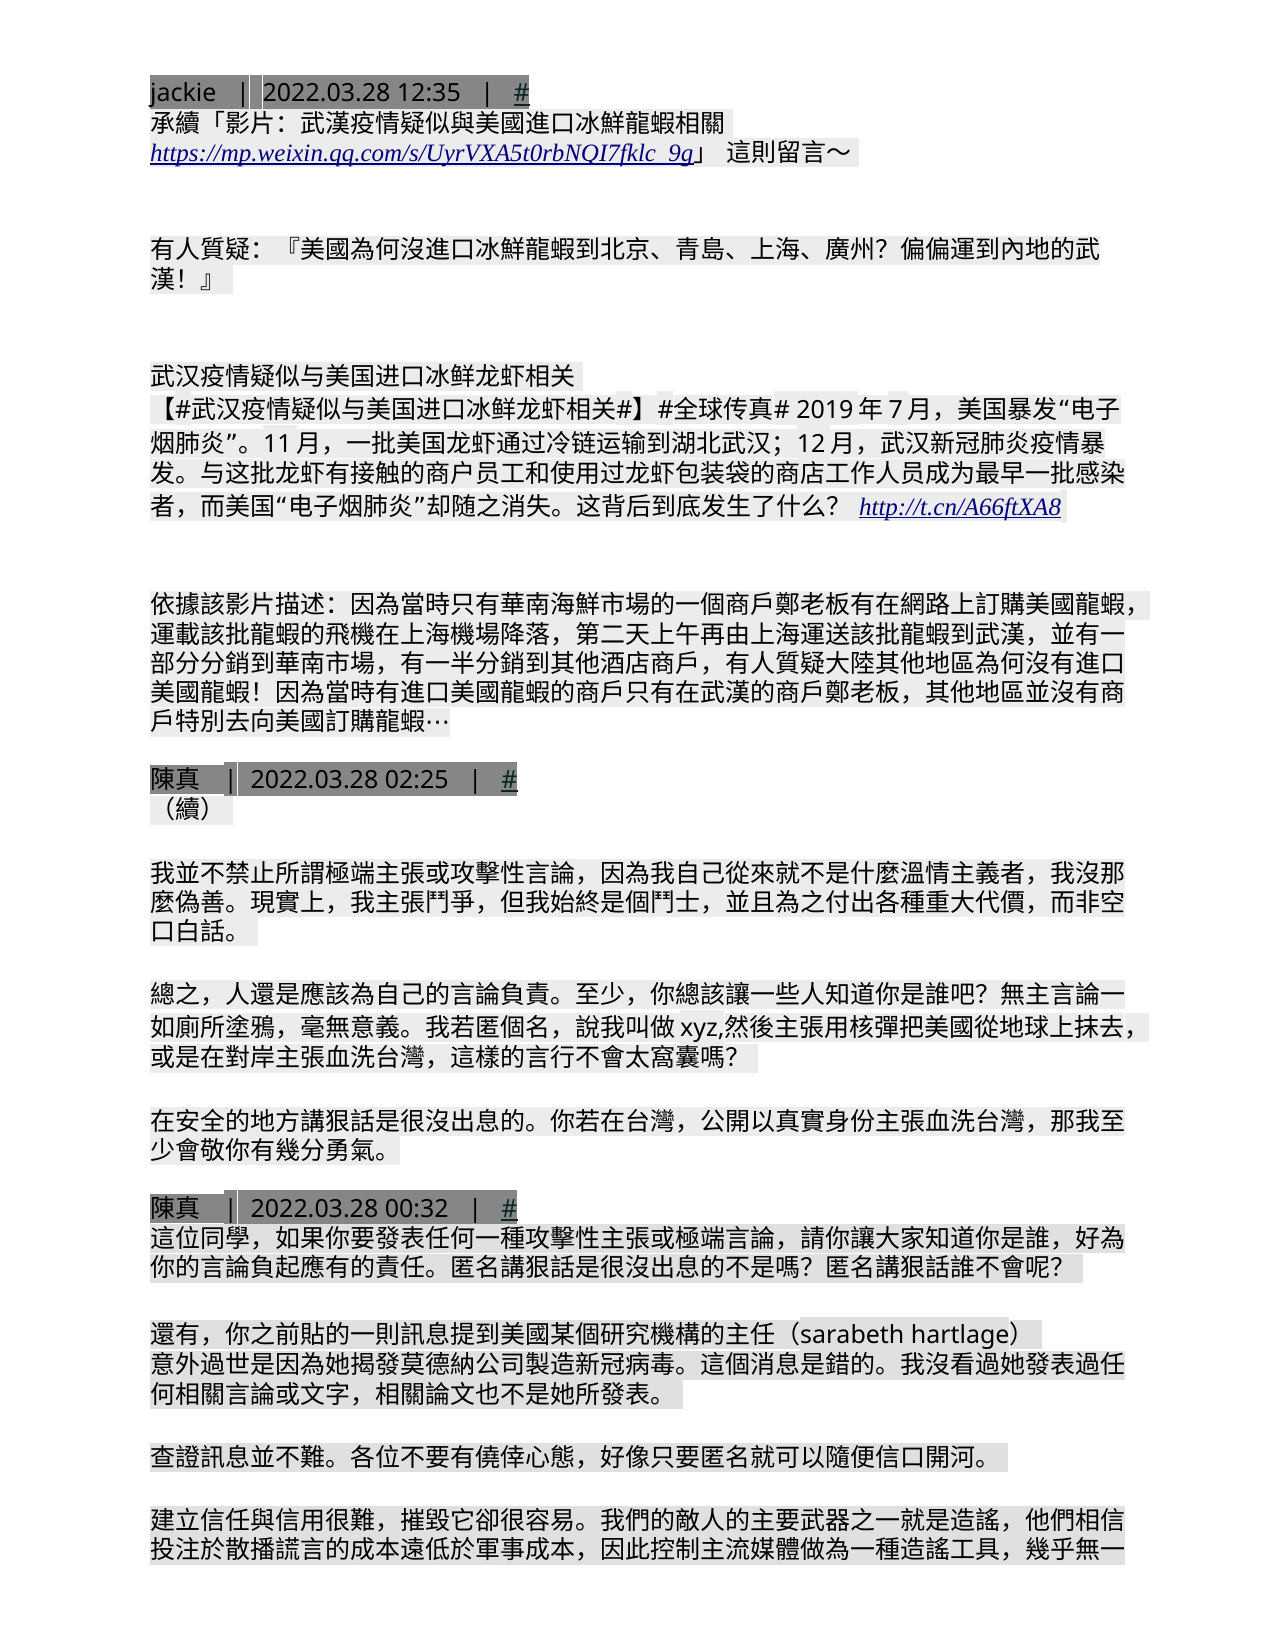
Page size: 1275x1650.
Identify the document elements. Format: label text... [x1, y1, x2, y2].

text 陳真 | 2022.03.28 02:25 | # [150, 762, 1125, 796]
text 這位同學，如果你要發表任何一種攻擊性主張或極端言論，請你讓大家知道你是誰，好為你的言論負起應有的責任。匿名講狠話是很沒出息的不是嗎？匿名講狠話誰不會呢？ 還有，你之前貼的一則訊息提到美國某個研究機構的主任（sarabeth hartlage） 意外過世是因為她揭發莫德納公司製造新冠病毒。這個消息是錯的。我沒看過她發表過任何相關言論或文字，相關論文也不是她所發表。 查證訊息並不難。各位不要有僥倖心態，好像只要匿名就可以隨便信口開河。 建立信任與信用很難，摧毀它卻很容易。我們的敵人的主要武器之一就是造謠，他們相信投注於散播謊言的成本遠低於軍事成本，因此控制主流媒體做為一種造謠工具，幾乎無一 [150, 1224, 1125, 1565]
text （續） 我並不禁止所謂極端主張或攻擊性言論，因為我自己從來就不是什麼溫情主義者，我沒那麼偽善。現實上，我主張鬥爭，但我始終是個鬥士，並且為之付出各種重大代價，而非空口白話。 總之，人還是應該為自己的言論負責。至少，你總該讓一些人知道你是誰吧？無主言論一如廁所塗鴉，毫無意義。我若匿個名，說我叫做xyz,然後主張用核彈把美國從地球上抹去，或是在對岸主張血洗台灣，這樣的言行不會太窩囊嗎？ 在安全的地方講狠話是很沒出息的。你若在台灣，公開以真實身份主張血洗台灣，那我至少會敬你有幾分勇氣。 [150, 796, 1125, 1165]
text 承續「影片：武漢疫情疑似與美國進口冰鮮龍蝦相關 https://mp.weixin.qq.com/s/UyrVXA5t0rbNQI7fklc_9g」 這則留言～ 有人質疑：『美國為何沒進口冰鮮龍蝦到北京、青島、上海、廣州？偏偏運到內地的武漢！』 武汉疫情疑似与美国进口冰鲜龙虾相关 【#武汉疫情疑似与美国进口冰鲜龙虾相关#】#全球传真# 2019年7月，美国暴发“电子烟肺炎”。11月，一批美国龙虾通过冷链运输到湖北武汉；12月，武汉新冠肺炎疫情暴发。与这批龙虾有接触的商户员工和使用过龙虾包装袋的商店工作人员成为最早一批感染者，而美国“电子烟肺炎”却随之消失。这背后到底发生了什么？ http://t.cn/A66ftXA8 依據該影片描述：因為當時只有華南海鮮市場的一個商戶鄭老板有在網路上訂購美國龍蝦，運載該批龍蝦的飛機在上海機場降落，第二天上午再由上海運送該批龍蝦到武漢，並有一部分分銷到華南市場，有一半分銷到其他酒店商戶，有人質疑大陸其他地區為何沒有進口美國龍蝦！因為當時有進口美國龍蝦的商戶只有在武漢的商戶鄭老板，其他地區並沒有商戶特別去向美國訂購龍蝦⋯ [150, 109, 1125, 737]
text jackie | 2022.03.28 12:35 | # [150, 75, 1125, 109]
text 陳真 | 2022.03.28 00:32 | # [150, 1190, 1125, 1224]
